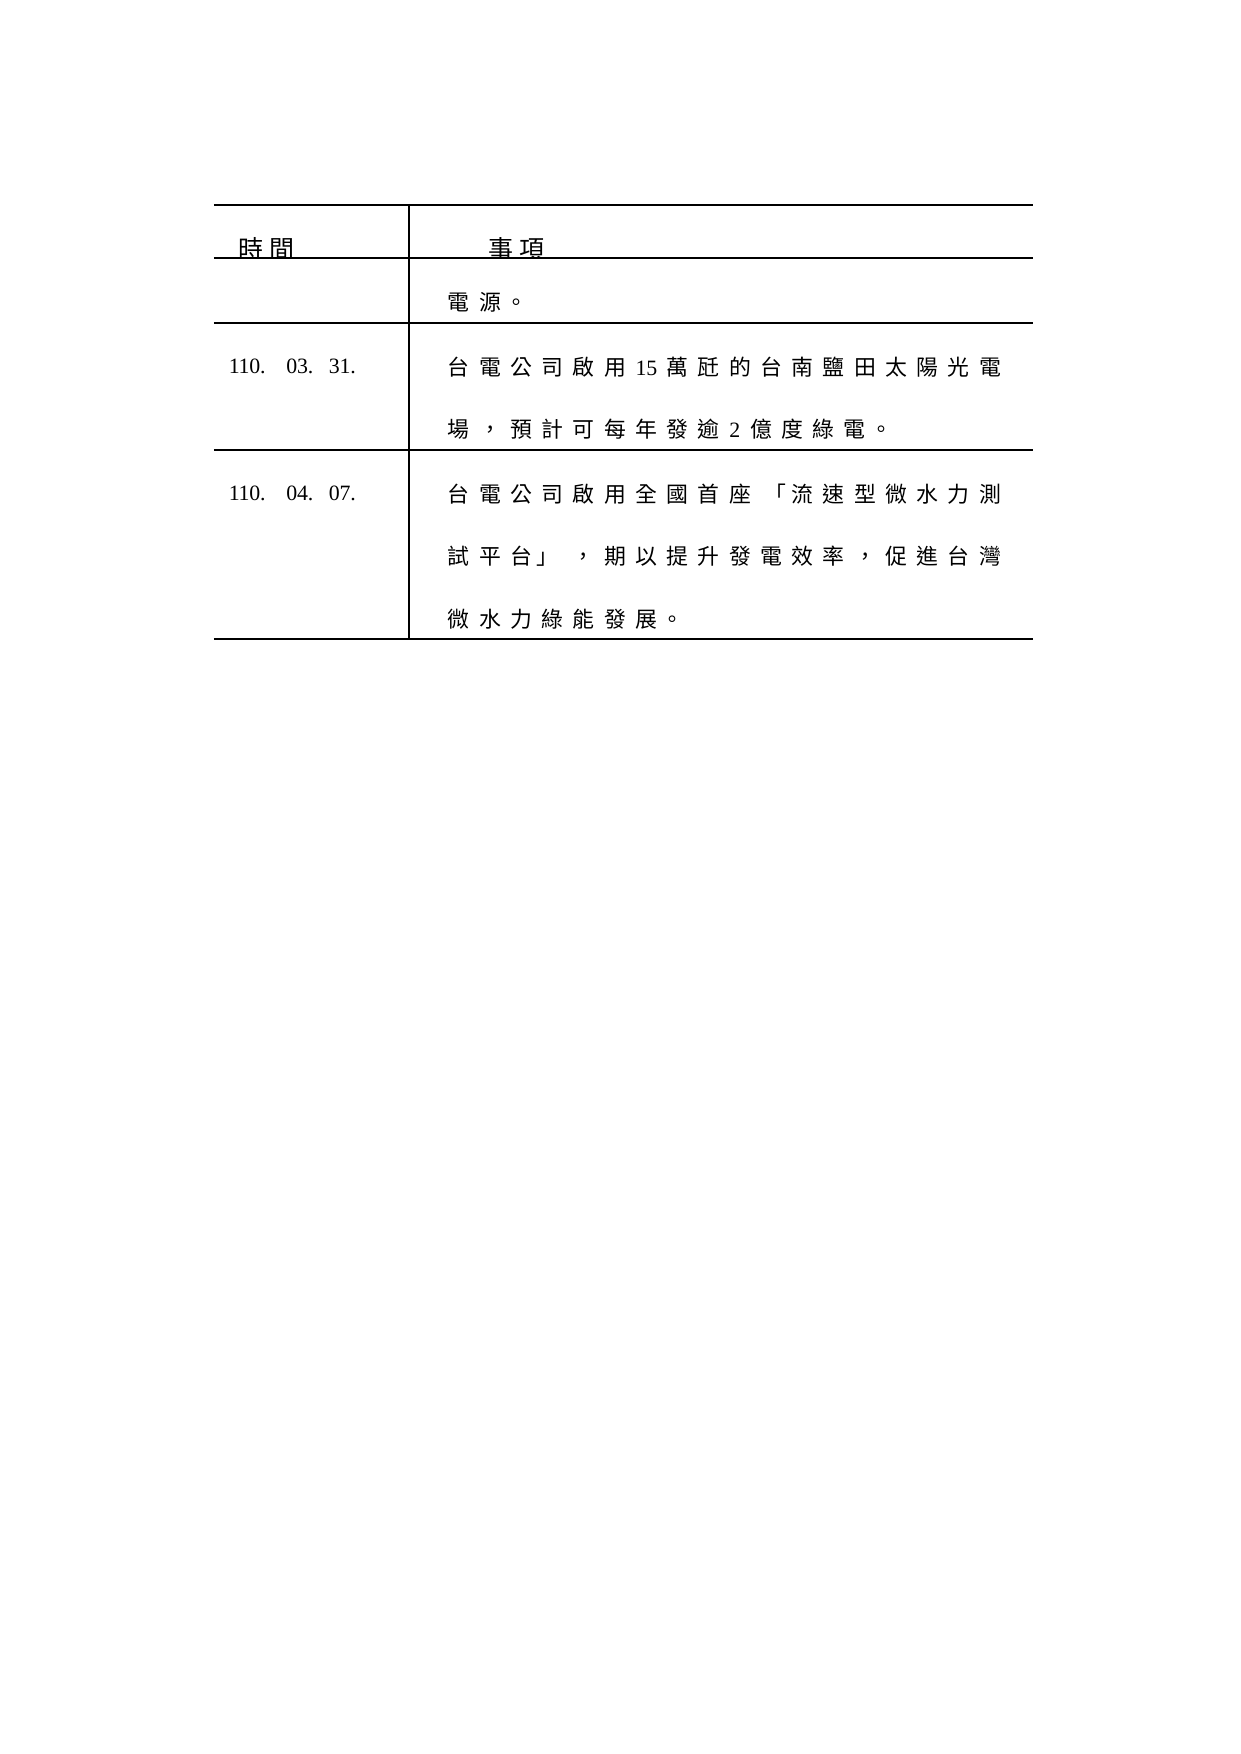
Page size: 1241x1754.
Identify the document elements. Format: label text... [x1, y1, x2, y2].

table_cell [214, 259, 408, 322]
table_cell 110. 04. 07. [214, 451, 408, 638]
table_header 事項 [410, 206, 1033, 257]
table_cell 電源。 [410, 259, 1033, 322]
table_cell 台電公司啟用15萬瓩的台南鹽田太陽光電場，預計可每年發逾2億度綠電。 [410, 324, 1033, 449]
table_cell 台電公司啟用全國首座「流速型微水力測試平台」，期以提升發電效率，促進台灣微水力綠能發展。 [410, 451, 1033, 638]
table_cell 110. 03. 31. [214, 324, 408, 449]
table_header 時間 [214, 206, 408, 257]
